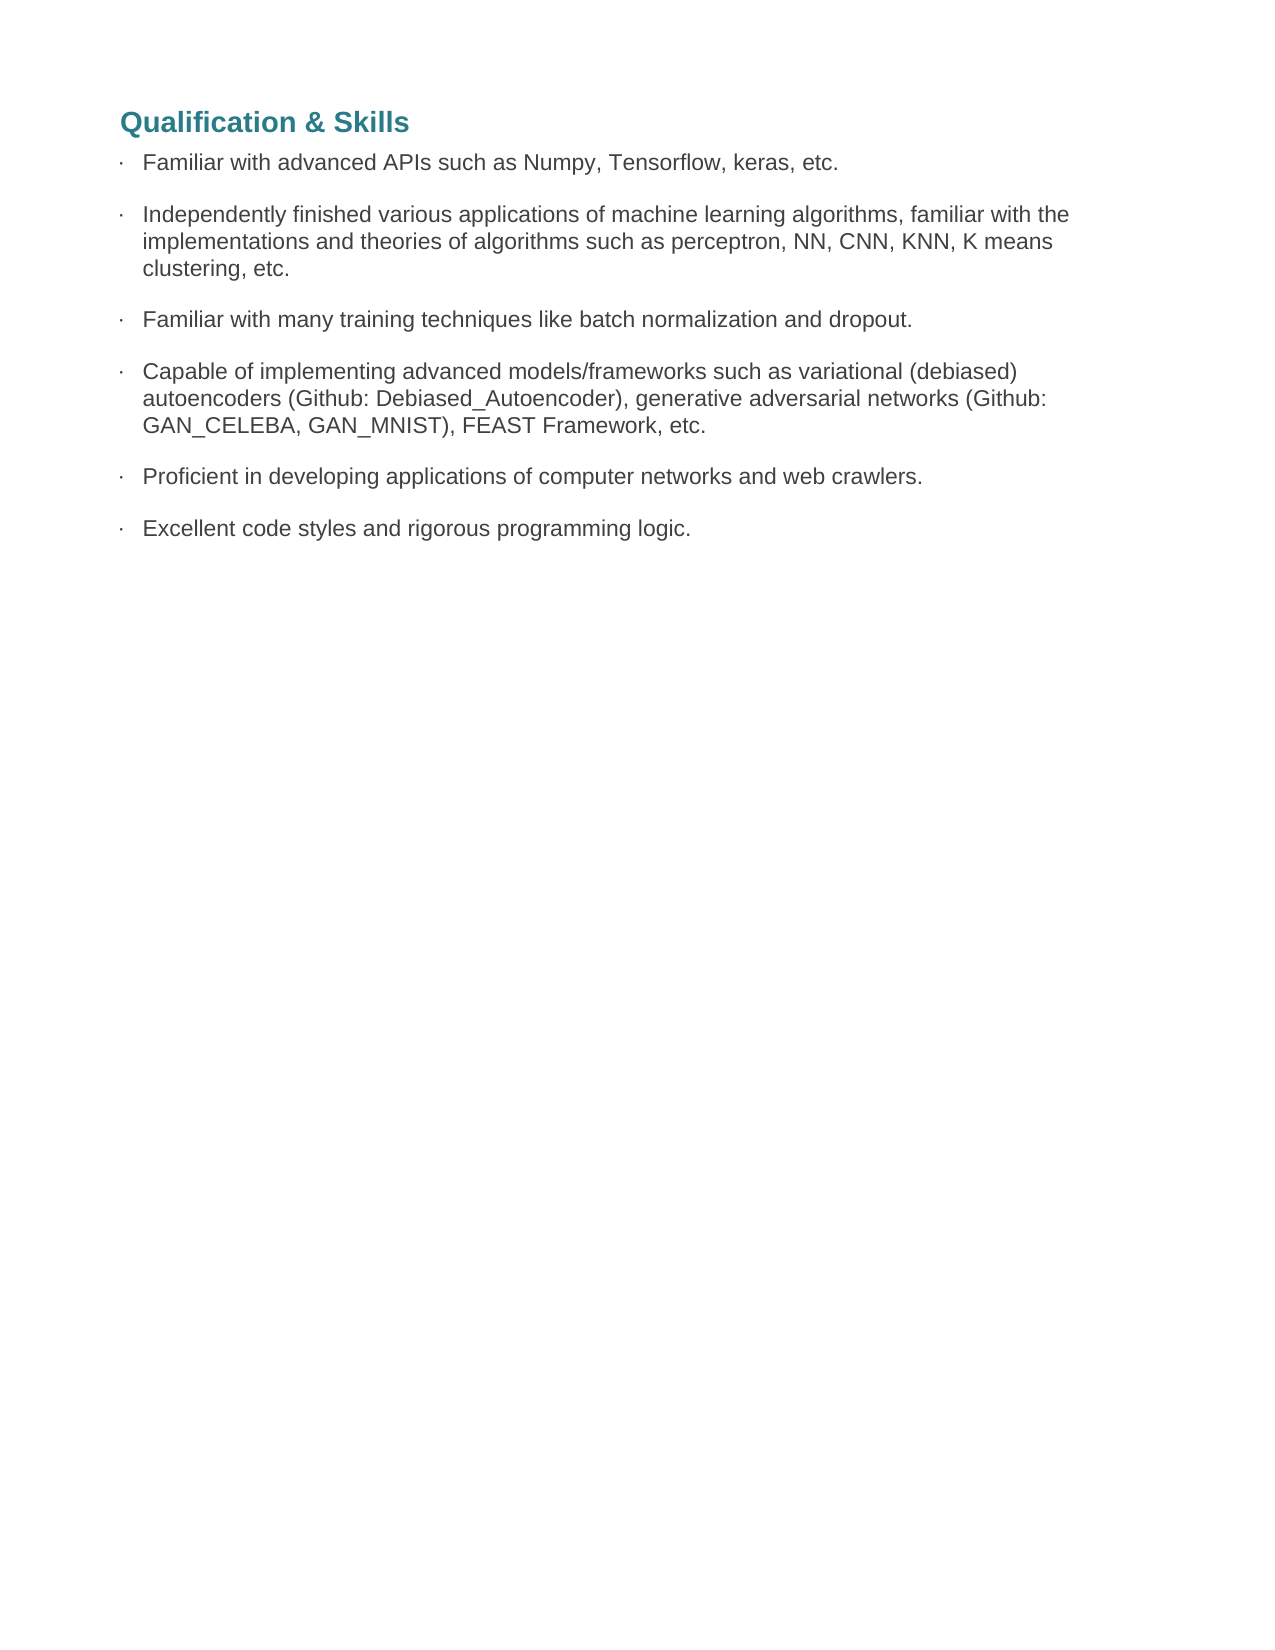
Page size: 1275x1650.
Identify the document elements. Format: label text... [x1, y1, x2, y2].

list Capable of implementing advanced models/frameworks such as variational (debiased) autoencoders (Github: Debiased_Autoencoder), generative adversarial networks (Github: GAN_CELEBA, GAN_MNIST), FEAST Framework, etc. [120, 358, 1155, 438]
subtitle Qualification & Skills [120, 105, 1155, 138]
list Proficient in developing applications of computer networks and web crawlers. [120, 463, 1155, 490]
list Independently finished various applications of machine learning algorithms, familiar with the implementations and theories of algorithms such as perceptron, NN, CNN, KNN, K means clustering, etc. [120, 201, 1155, 281]
list Familiar with advanced APIs such as Numpy, Tensorflow, keras, etc. [120, 149, 1155, 176]
list Familiar with many training techniques like batch normalization and dropout. [120, 306, 1155, 333]
list Excellent code styles and rigorous programming logic. [120, 515, 1155, 542]
